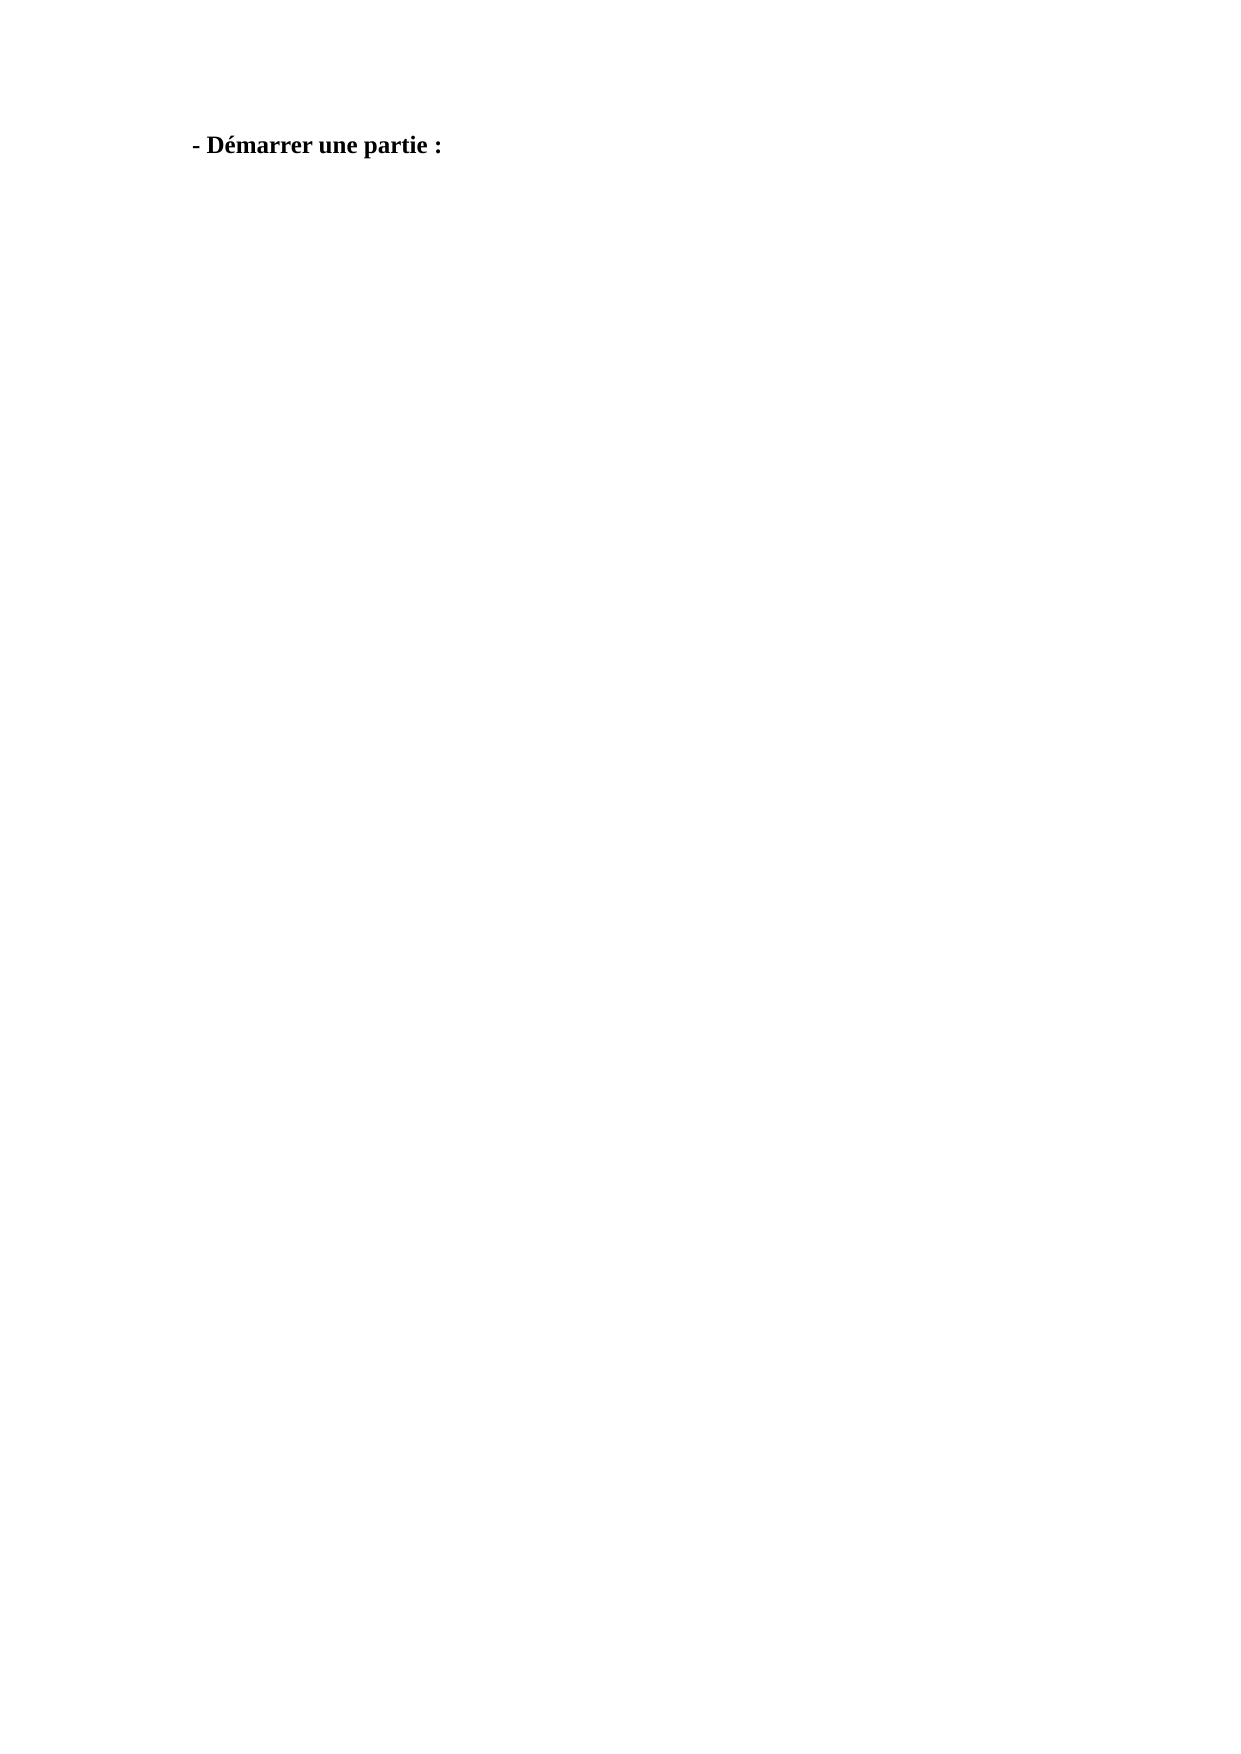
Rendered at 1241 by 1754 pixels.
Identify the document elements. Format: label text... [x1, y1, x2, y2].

text - Démarrer une partie : [192, 131, 1122, 159]
